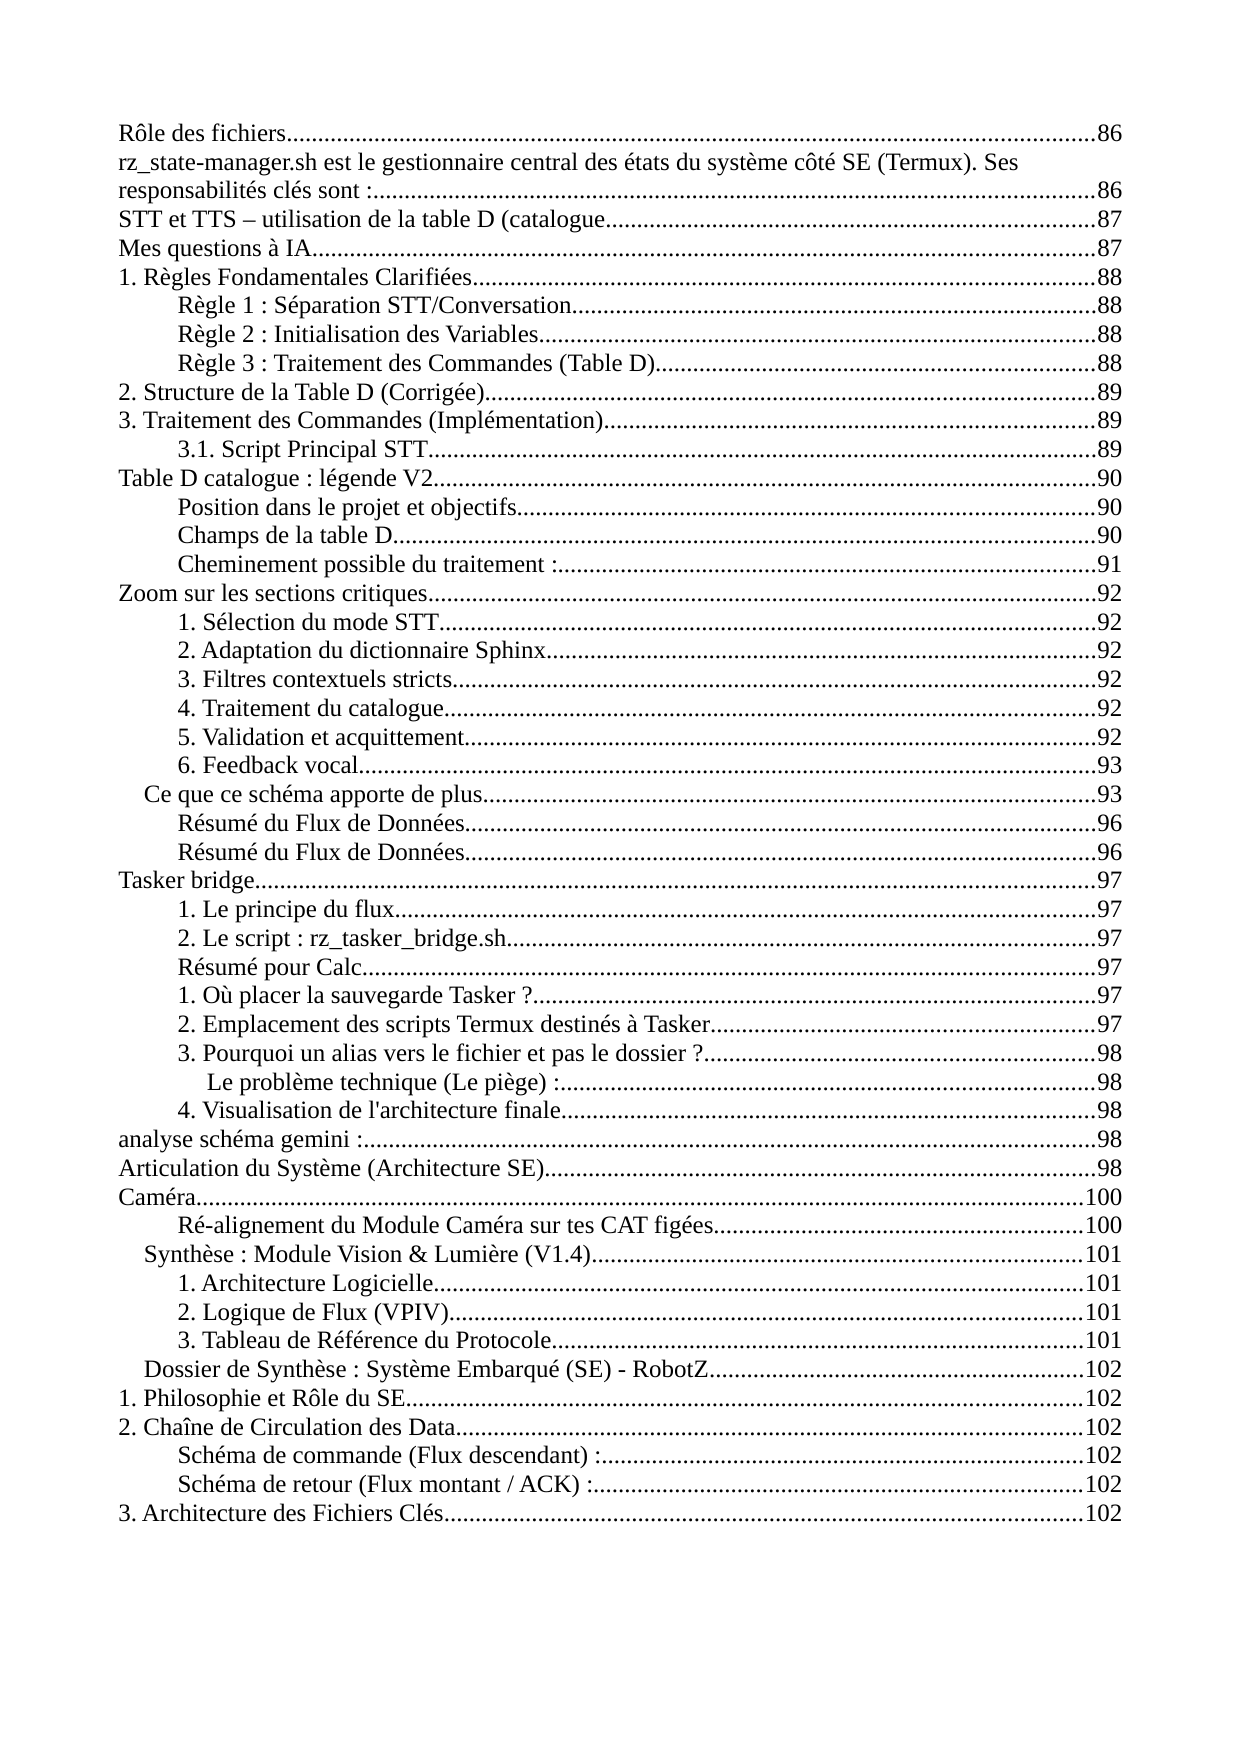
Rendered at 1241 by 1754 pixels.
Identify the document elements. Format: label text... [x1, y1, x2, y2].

text Caméra 100 [118, 1182, 1122, 1211]
text Le problème technique (Le piège) : 98 [207, 1067, 1122, 1096]
text 1. Sélection du mode STT 92 [177, 607, 1122, 636]
text Résumé pour Calc 97 [177, 952, 1122, 981]
text 6. Feedback vocal 93 [177, 751, 1122, 779]
text 1. Où placer la sauvegarde Tasker ? 97 [177, 981, 1122, 1009]
text 1. Règles Fondamentales Clarifiées 88 [118, 262, 1122, 291]
text Table D catalogue : légende V2 90 [118, 463, 1122, 492]
text 2. Structure de la Table D (Corrigée) 89 [118, 377, 1122, 406]
text ✅ Ce que ce schéma apporte de plus 93 [118, 779, 1122, 808]
text 2. Le script : rz_tasker_bridge.sh 97 [177, 923, 1122, 952]
text 3. Architecture des Fichiers Clés 102 [118, 1498, 1122, 1527]
text Ré-alignement du Module Caméra sur tes CAT figées 100 [177, 1211, 1122, 1239]
text Résumé du Flux de Données 96 [177, 808, 1122, 837]
text 1. Architecture Logicielle 101 [177, 1268, 1122, 1297]
text 2. Logique de Flux (VPIV) 101 [177, 1297, 1122, 1326]
text Rôle des fichiers 86 [118, 118, 1122, 147]
text STT et TTS – utilisation de la table D (catalogue 87 [118, 204, 1122, 233]
text 3. Traitement des Commandes (Implémentation) 89 [118, 406, 1122, 434]
text 3.1. Script Principal STT 89 [177, 434, 1122, 463]
text Règle 3 : Traitement des Commandes (Table D) 88 [177, 348, 1122, 377]
text Cheminement possible du traitement : 91 [177, 549, 1122, 578]
text 5. Validation et acquittement 92 [177, 722, 1122, 751]
text 2. Adaptation du dictionnaire Sphinx 92 [177, 636, 1122, 664]
text Règle 2 : Initialisation des Variables 88 [177, 319, 1122, 348]
text Champs de la table D 90 [177, 521, 1122, 549]
text Résumé du Flux de Données 96 [177, 837, 1122, 866]
text Schéma de commande (Flux descendant) : 102 [177, 1441, 1122, 1469]
text 1. Philosophie et Rôle du SE 102 [118, 1383, 1122, 1412]
text 1. Le principe du flux 97 [177, 894, 1122, 923]
text Position dans le projet et objectifs 90 [177, 492, 1122, 521]
text analyse schéma gemini : 98 [118, 1124, 1122, 1153]
text 2. Emplacement des scripts Termux destinés à Tasker 97 [177, 1009, 1122, 1038]
text Mes questions à IA 87 [118, 233, 1122, 262]
text 4. Visualisation de l'architecture finale 98 [177, 1096, 1122, 1124]
text Règle 1 : Séparation STT/Conversation 88 [177, 291, 1122, 319]
text Articulation du Système (Architecture SE) 98 [118, 1153, 1122, 1182]
text Zoom sur les sections critiques 92 [118, 578, 1122, 607]
text Tasker bridge 97 [118, 866, 1122, 894]
text 🤖 Dossier de Synthèse : Système Embarqué (SE) - RobotZ 102 [118, 1354, 1122, 1383]
text 3. Pourquoi un alias vers le fichier et pas le dossier ? 98 [177, 1038, 1122, 1067]
text rz_state-manager.sh est le gestionnaire central des états du système côté SE (Termux). Ses responsabilités clés sont : 86 [118, 147, 1122, 204]
text 3. Tableau de Référence du Protocole 101 [177, 1326, 1122, 1354]
text 4. Traitement du catalogue 92 [177, 693, 1122, 722]
text 2. Chaîne de Circulation des Data 102 [118, 1412, 1122, 1441]
text 📑 Synthèse : Module Vision & Lumière (V1.4) 101 [118, 1239, 1122, 1268]
text 3. Filtres contextuels stricts 92 [177, 664, 1122, 693]
text Schéma de retour (Flux montant / ACK) : 102 [177, 1469, 1122, 1498]
